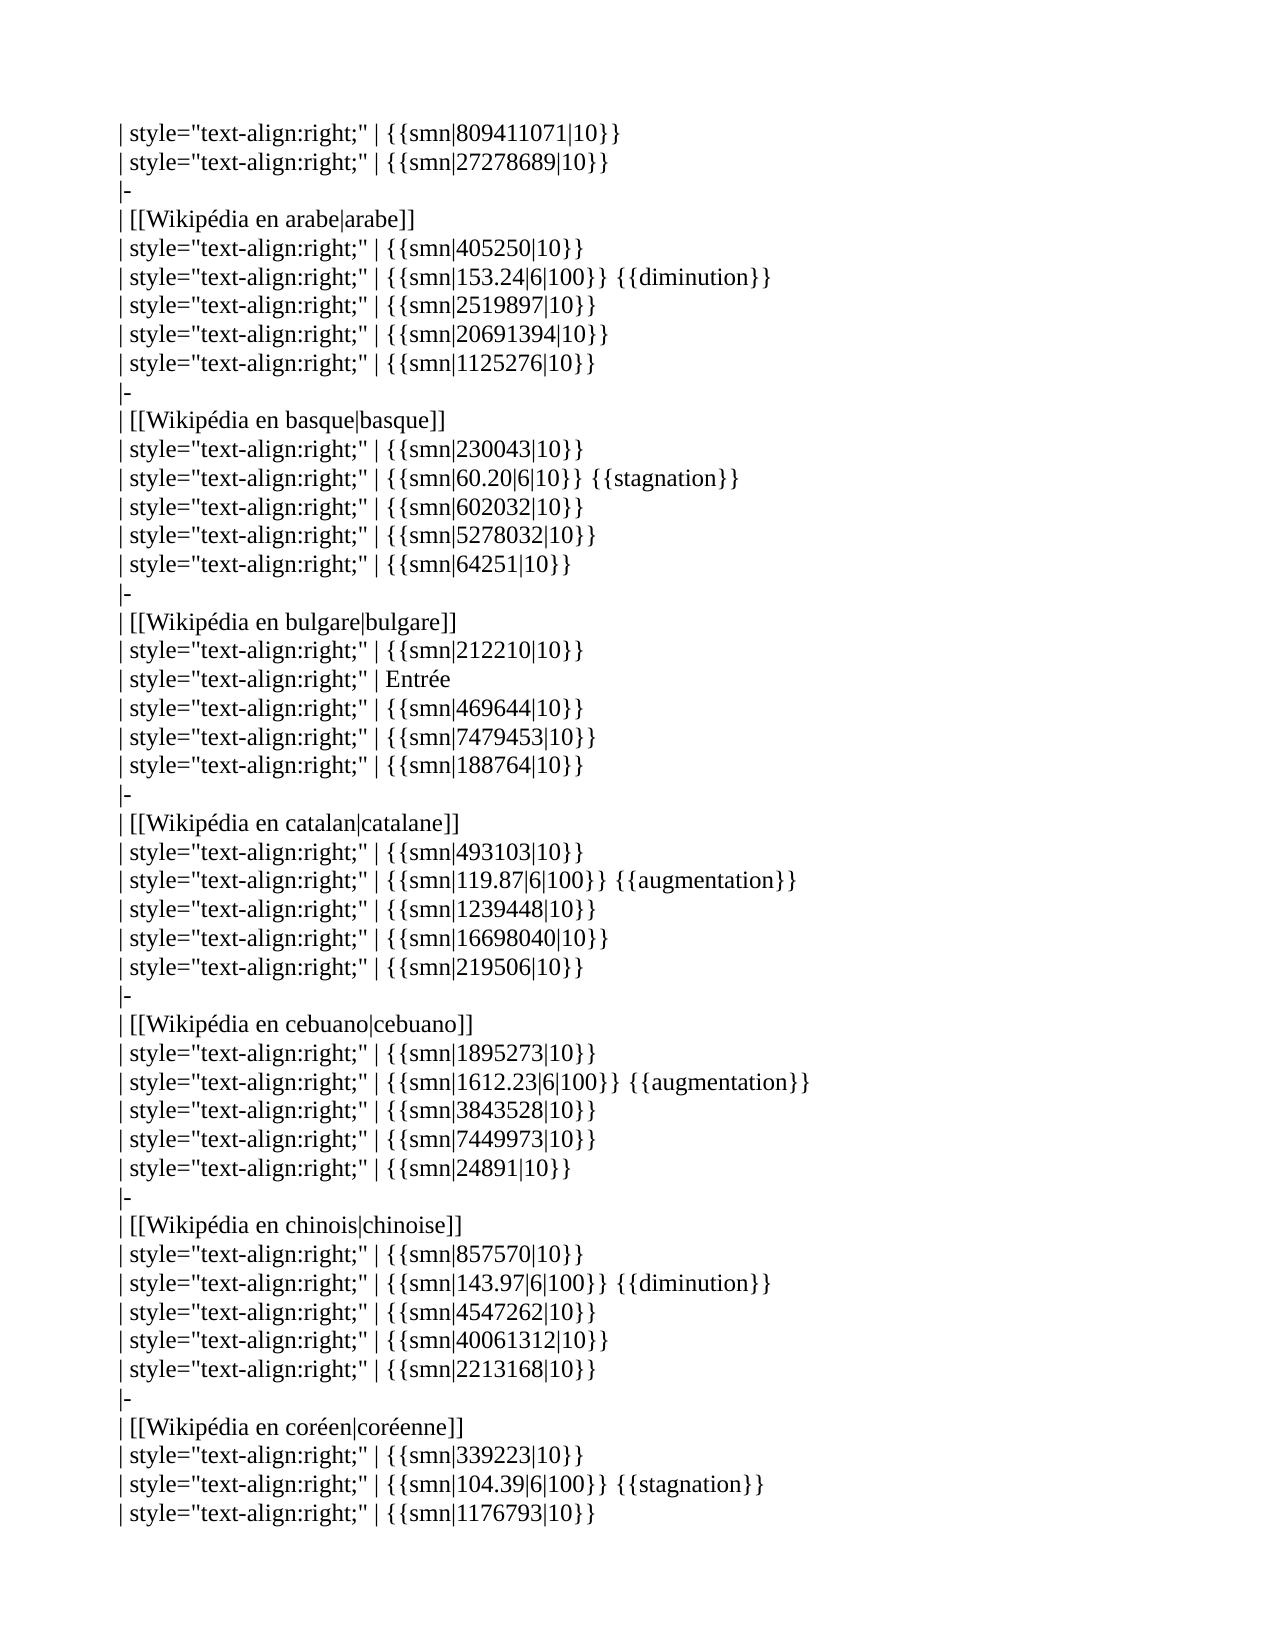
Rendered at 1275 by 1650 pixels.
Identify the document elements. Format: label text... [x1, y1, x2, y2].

text |- [118, 176, 1157, 204]
text |- [118, 1383, 1157, 1412]
text | [[Wikipédia en arabe|arabe]] [118, 204, 1157, 233]
text | [[Wikipédia en cebuano|cebuano]] [118, 1009, 1157, 1038]
text |- [118, 981, 1157, 1009]
text | style="text-align:right;" | {{smn|2213168|10}} [118, 1354, 1157, 1383]
text | style="text-align:right;" | {{smn|405250|10}} [118, 233, 1157, 262]
text | style="text-align:right;" | {{smn|602032|10}} [118, 492, 1157, 521]
text | style="text-align:right;" | {{smn|24891|10}} [118, 1153, 1157, 1182]
text | style="text-align:right;" | {{smn|1895273|10}} [118, 1038, 1157, 1067]
text | style="text-align:right;" | {{smn|1612.23|6|100}} {{augmentation}} [118, 1067, 1157, 1096]
text |- [118, 578, 1157, 607]
text | style="text-align:right;" | {{smn|1125276|10}} [118, 348, 1157, 377]
text | style="text-align:right;" | Entrée [118, 664, 1157, 693]
text | style="text-align:right;" | {{smn|469644|10}} [118, 693, 1157, 722]
text | [[Wikipédia en coréen|coréenne]] [118, 1412, 1157, 1441]
text | style="text-align:right;" | {{smn|60.20|6|10}} {{stagnation}} [118, 463, 1157, 492]
text | style="text-align:right;" | {{smn|40061312|10}} [118, 1326, 1157, 1354]
text | style="text-align:right;" | {{smn|104.39|6|100}} {{stagnation}} [118, 1469, 1157, 1498]
text | [[Wikipédia en chinois|chinoise]] [118, 1211, 1157, 1239]
text | style="text-align:right;" | {{smn|143.97|6|100}} {{diminution}} [118, 1268, 1157, 1297]
text | style="text-align:right;" | {{smn|230043|10}} [118, 434, 1157, 463]
text | style="text-align:right;" | {{smn|5278032|10}} [118, 521, 1157, 549]
text | style="text-align:right;" | {{smn|493103|10}} [118, 837, 1157, 866]
text | [[Wikipédia en basque|basque]] [118, 406, 1157, 434]
text | style="text-align:right;" | {{smn|27278689|10}} [118, 147, 1157, 176]
text | style="text-align:right;" | {{smn|857570|10}} [118, 1239, 1157, 1268]
text | style="text-align:right;" | {{smn|809411071|10}} [118, 118, 1157, 147]
text | style="text-align:right;" | {{smn|2519897|10}} [118, 291, 1157, 319]
text | style="text-align:right;" | {{smn|119.87|6|100}} {{augmentation}} [118, 866, 1157, 894]
text | style="text-align:right;" | {{smn|20691394|10}} [118, 319, 1157, 348]
text | style="text-align:right;" | {{smn|16698040|10}} [118, 923, 1157, 952]
text | style="text-align:right;" | {{smn|4547262|10}} [118, 1297, 1157, 1326]
text | style="text-align:right;" | {{smn|7479453|10}} [118, 722, 1157, 751]
text | style="text-align:right;" | {{smn|64251|10}} [118, 549, 1157, 578]
text | style="text-align:right;" | {{smn|7449973|10}} [118, 1124, 1157, 1153]
text |- [118, 779, 1157, 808]
text | [[Wikipédia en bulgare|bulgare]] [118, 607, 1157, 636]
text | style="text-align:right;" | {{smn|188764|10}} [118, 751, 1157, 779]
text | style="text-align:right;" | {{smn|1176793|10}} [118, 1498, 1157, 1527]
text | style="text-align:right;" | {{smn|339223|10}} [118, 1441, 1157, 1469]
text | style="text-align:right;" | {{smn|3843528|10}} [118, 1096, 1157, 1124]
text | style="text-align:right;" | {{smn|219506|10}} [118, 952, 1157, 981]
text | style="text-align:right;" | {{smn|212210|10}} [118, 636, 1157, 664]
text | style="text-align:right;" | {{smn|153.24|6|100}} {{diminution}} [118, 262, 1157, 291]
text |- [118, 1182, 1157, 1211]
text | style="text-align:right;" | {{smn|1239448|10}} [118, 894, 1157, 923]
text |- [118, 377, 1157, 406]
text | [[Wikipédia en catalan|catalane]] [118, 808, 1157, 837]
